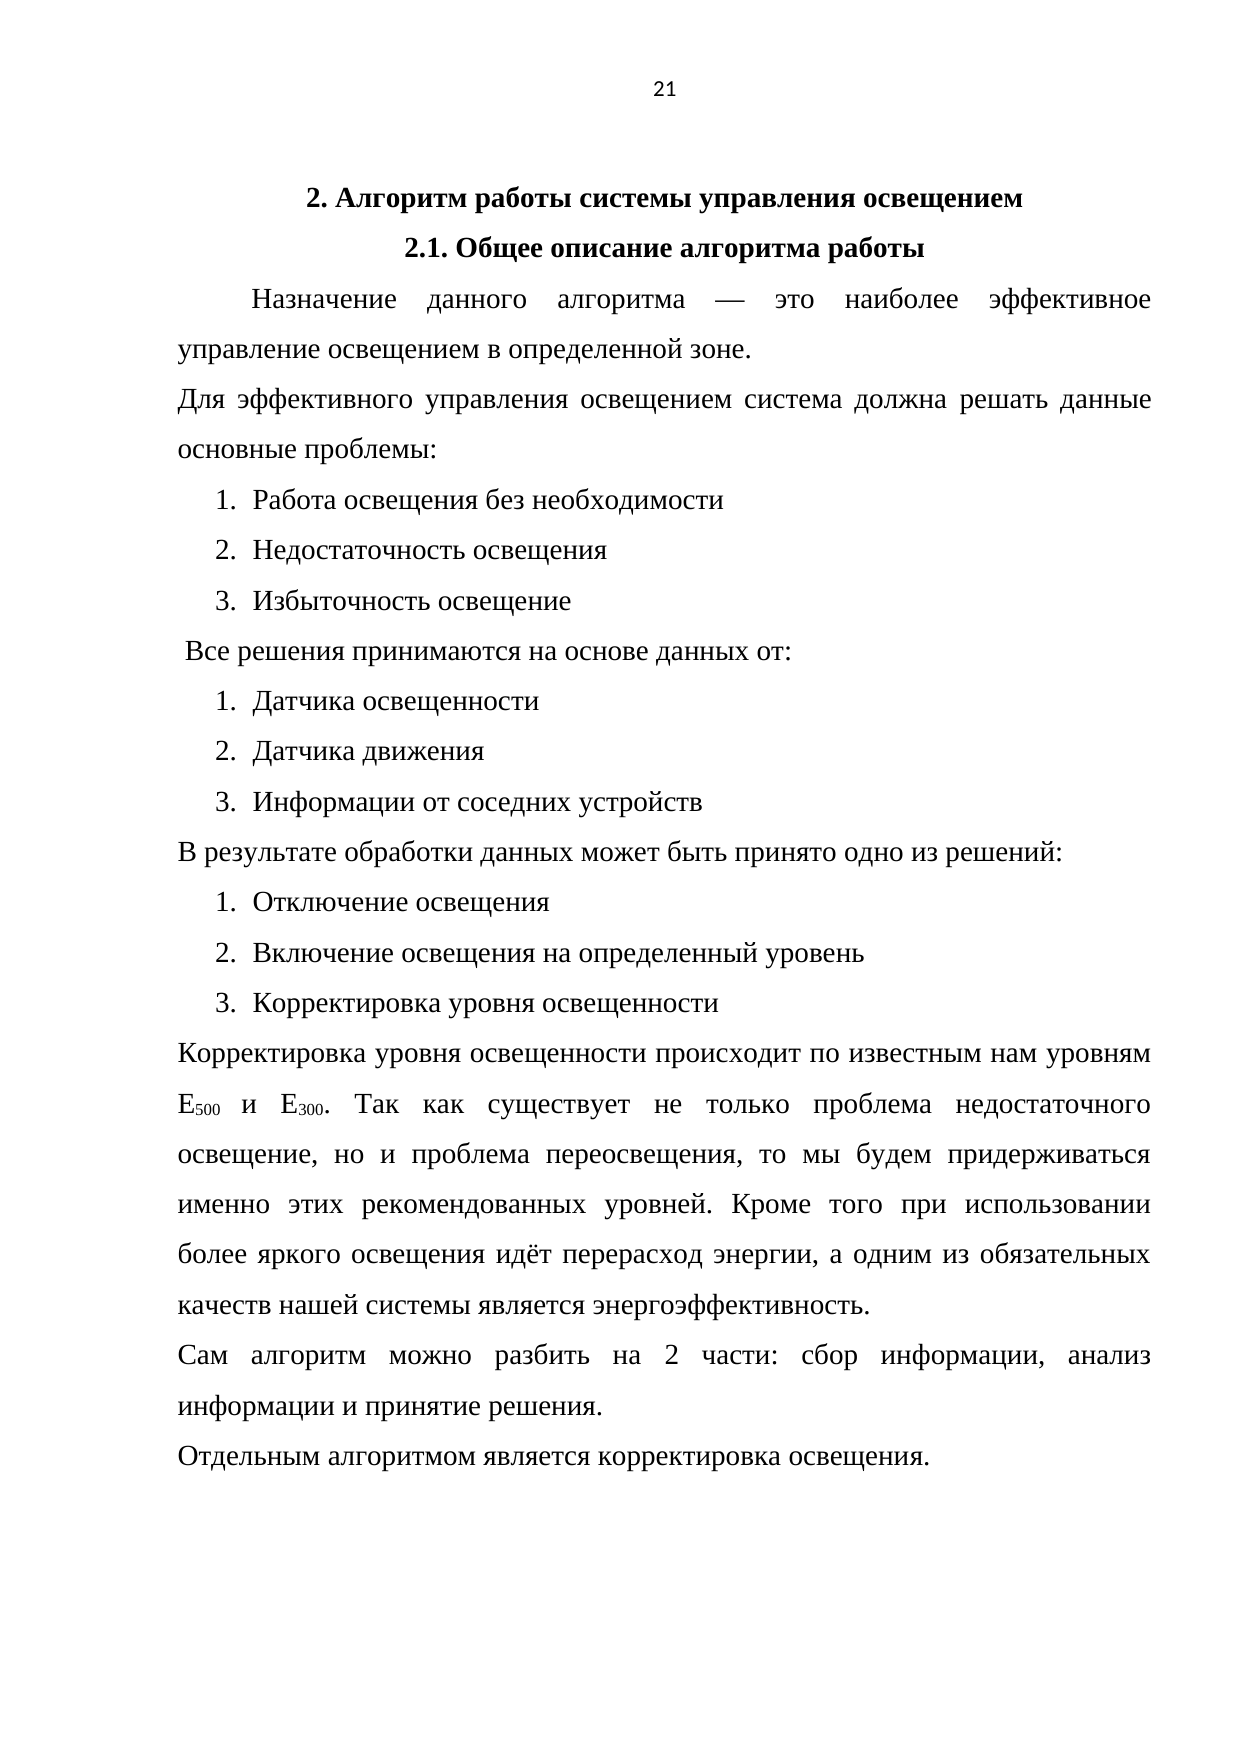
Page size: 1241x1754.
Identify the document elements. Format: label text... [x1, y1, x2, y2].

list Включение освещения на определенный уровень [215, 935, 1152, 968]
text В результате обработки данных может быть принято одно из решений: [177, 834, 1152, 868]
text Сам алгоритм можно разбить на 2 части: сбор информации, анализ информации и принятие решения. [177, 1337, 1152, 1421]
list Отключение освещения [215, 884, 1152, 918]
text Отдельным алгоритмом является корректировка освещения. [177, 1438, 1152, 1471]
list Недостаточность освещения [215, 532, 1152, 566]
text Для эффективного управления освещением система должна решать данные основные проблемы: [177, 381, 1152, 465]
list Датчика движения [215, 733, 1152, 767]
list Работа освещения без необходимости [215, 482, 1152, 516]
list Датчика освещенности [215, 683, 1152, 717]
list Избыточность освещение [215, 583, 1152, 616]
text Назначение данного алгоритма — это наиболее эффективное управление освещением в определенной зоне. [177, 281, 1152, 364]
text Все решения принимаются на основе данных от: [177, 633, 1152, 666]
text Корректировка уровня освещенности происходит по известным нам уровням E500 и E300. Так как существует не только проблема недостаточного освещение, но и проблема переосвещения, то мы будем придерживаться именно этих рекомендованных уровней. Кроме того при использовании более яркого освещения идёт перерасход энергии, а одним из обязательных качеств нашей системы является энергоэффективность. [177, 1035, 1152, 1321]
list Информации от соседних устройств [215, 784, 1152, 817]
text 2. Алгоритм работы системы управления освещением [177, 180, 1152, 214]
text 2.1. Общее описание алгоритма работы [177, 230, 1152, 264]
list Корректировка уровня освещенности [215, 985, 1152, 1019]
